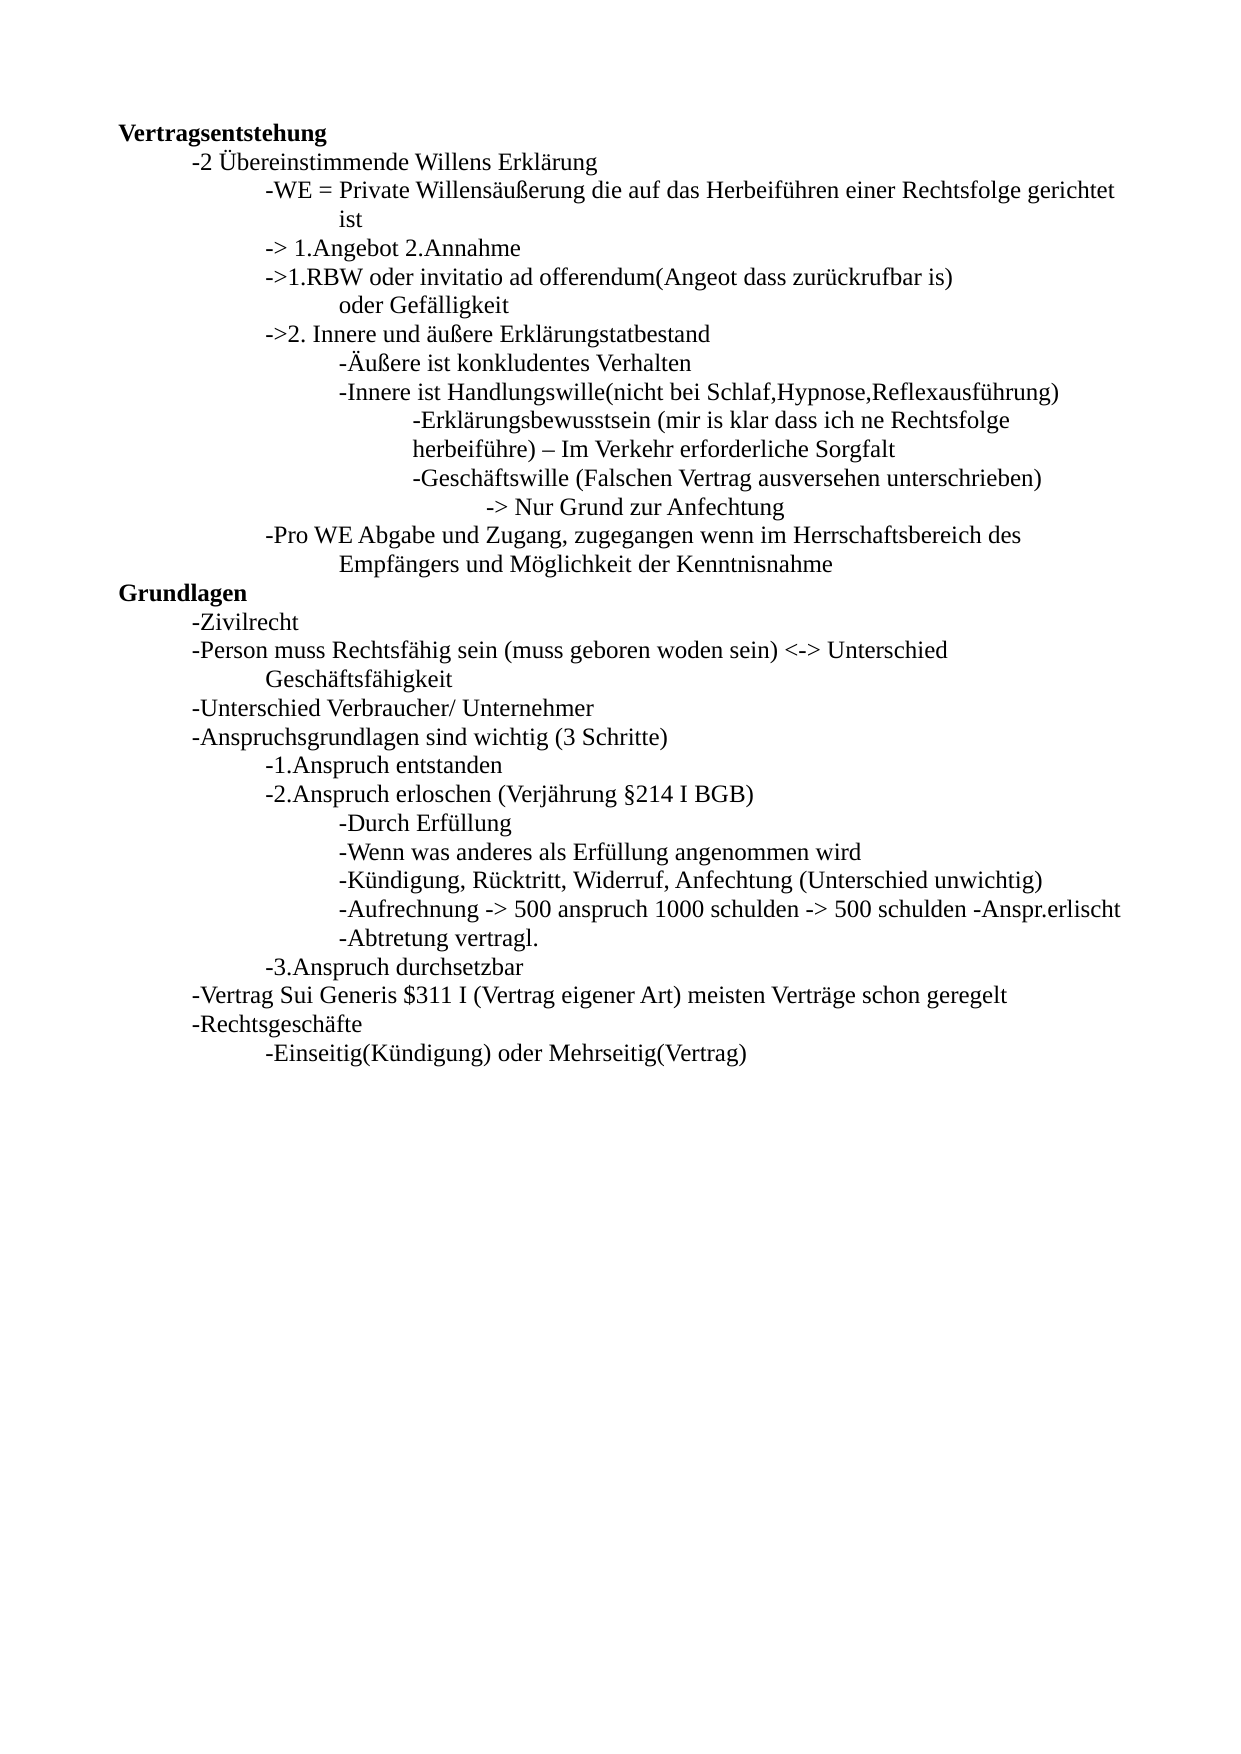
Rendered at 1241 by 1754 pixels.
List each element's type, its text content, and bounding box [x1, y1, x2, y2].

text -Aufrechnung -> 500 anspruch 1000 schulden -> 500 schulden -Anspr.erlischt [118, 894, 1122, 923]
text -Kündigung, Rücktritt, Widerruf, Anfechtung (Unterschied unwichtig) [118, 866, 1122, 894]
text -Person muss Rechtsfähig sein (muss geboren woden sein) <-> Unterschied Geschäftsfähigkeit [118, 636, 1122, 693]
text -2.Anspruch erloschen (Verjährung §214 I BGB) [118, 779, 1122, 808]
text -Unterschied Verbraucher/ Unternehmer [118, 693, 1122, 722]
text -Abtretung vertragl. [118, 923, 1122, 952]
text Vertragsentstehung [118, 118, 1122, 147]
text -Zivilrecht [118, 607, 1122, 636]
text -Pro WE Abgabe und Zugang, zugegangen wenn im Herrschaftsbereich des Empfängers und Möglichkeit der Kenntnisnahme [118, 521, 1122, 578]
text ->1.RBW oder invitatio ad offerendum(Angeot dass zurückrufbar is) [118, 262, 1122, 291]
text -WE = Private Willensäußerung die auf das Herbeiführen einer Rechtsfolge gerichtet ist [118, 176, 1122, 233]
text -Einseitig(Kündigung) oder Mehrseitig(Vertrag) [118, 1038, 1122, 1067]
text -Geschäftswille (Falschen Vertrag ausversehen unterschrieben) [118, 463, 1122, 492]
text -Durch Erfüllung [118, 808, 1122, 837]
text -Innere ist Handlungswille(nicht bei Schlaf,Hypnose,Reflexausführung) [118, 377, 1122, 406]
text -Äußere ist konkludentes Verhalten [118, 348, 1122, 377]
text oder Gefälligkeit [118, 291, 1122, 319]
text -1.Anspruch entstanden [118, 751, 1122, 779]
text -3.Anspruch durchsetzbar [118, 952, 1122, 981]
text -2 Übereinstimmende Willens Erklärung [118, 147, 1122, 176]
text -> Nur Grund zur Anfechtung [118, 492, 1122, 521]
text -Wenn was anderes als Erfüllung angenommen wird [118, 837, 1122, 866]
text -Erklärungsbewusstsein (mir is klar dass ich ne Rechtsfolge herbeiführe) – Im Verkehr erforderliche Sorgfalt [118, 406, 1122, 463]
text -Anspruchsgrundlagen sind wichtig (3 Schritte) [118, 722, 1122, 751]
text -> 1.Angebot 2.Annahme [118, 233, 1122, 262]
text -Vertrag Sui Generis $311 I (Vertrag eigener Art) meisten Verträge schon geregelt [118, 981, 1122, 1009]
text ->2. Innere und äußere Erklärungstatbestand [118, 319, 1122, 348]
text -Rechtsgeschäfte [118, 1009, 1122, 1038]
text Grundlagen [118, 578, 1122, 607]
